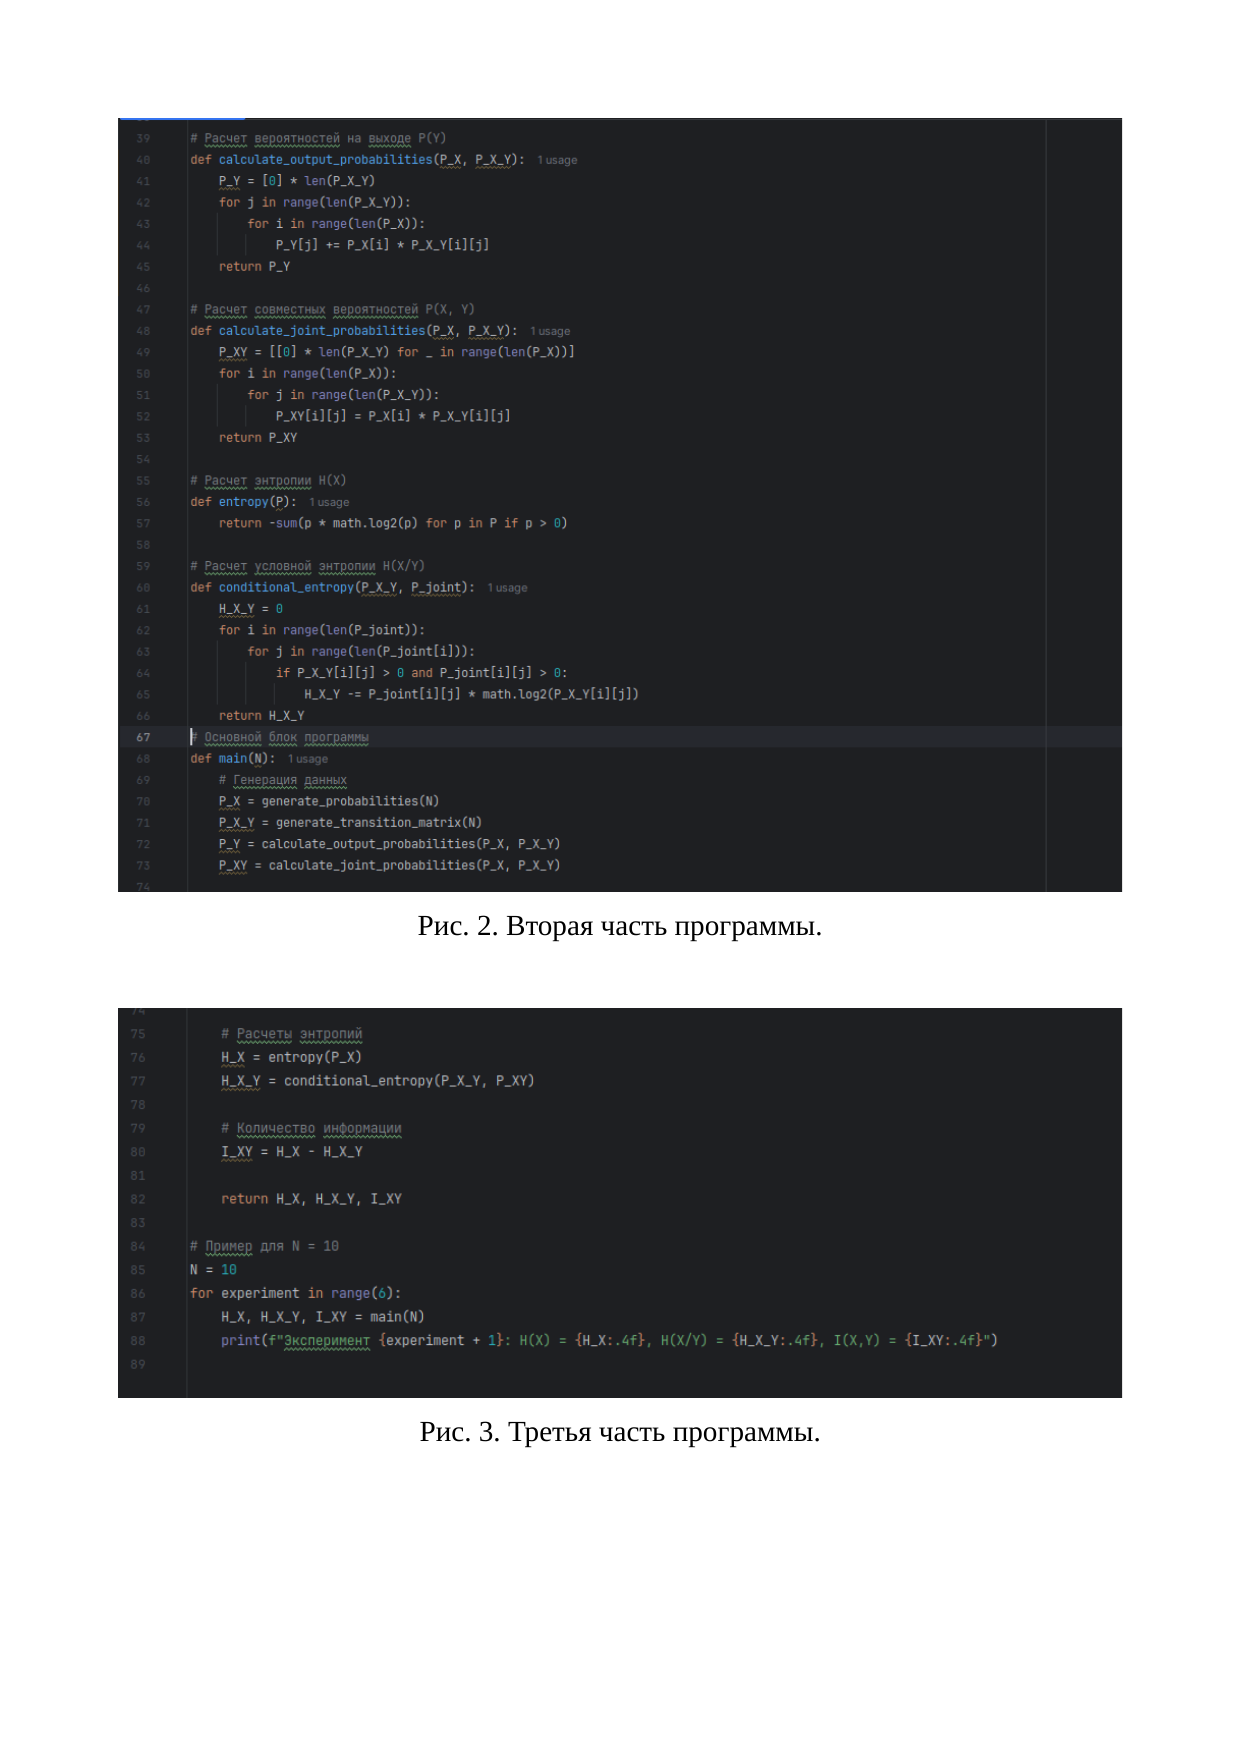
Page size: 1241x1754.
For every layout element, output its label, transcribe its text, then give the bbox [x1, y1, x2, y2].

text Рис. 2. Вторая часть программы. [118, 892, 1122, 941]
text Рис. 3. Третья часть программы. [118, 1398, 1122, 1448]
picture [118, 1008, 1123, 1398]
picture [118, 118, 1123, 892]
